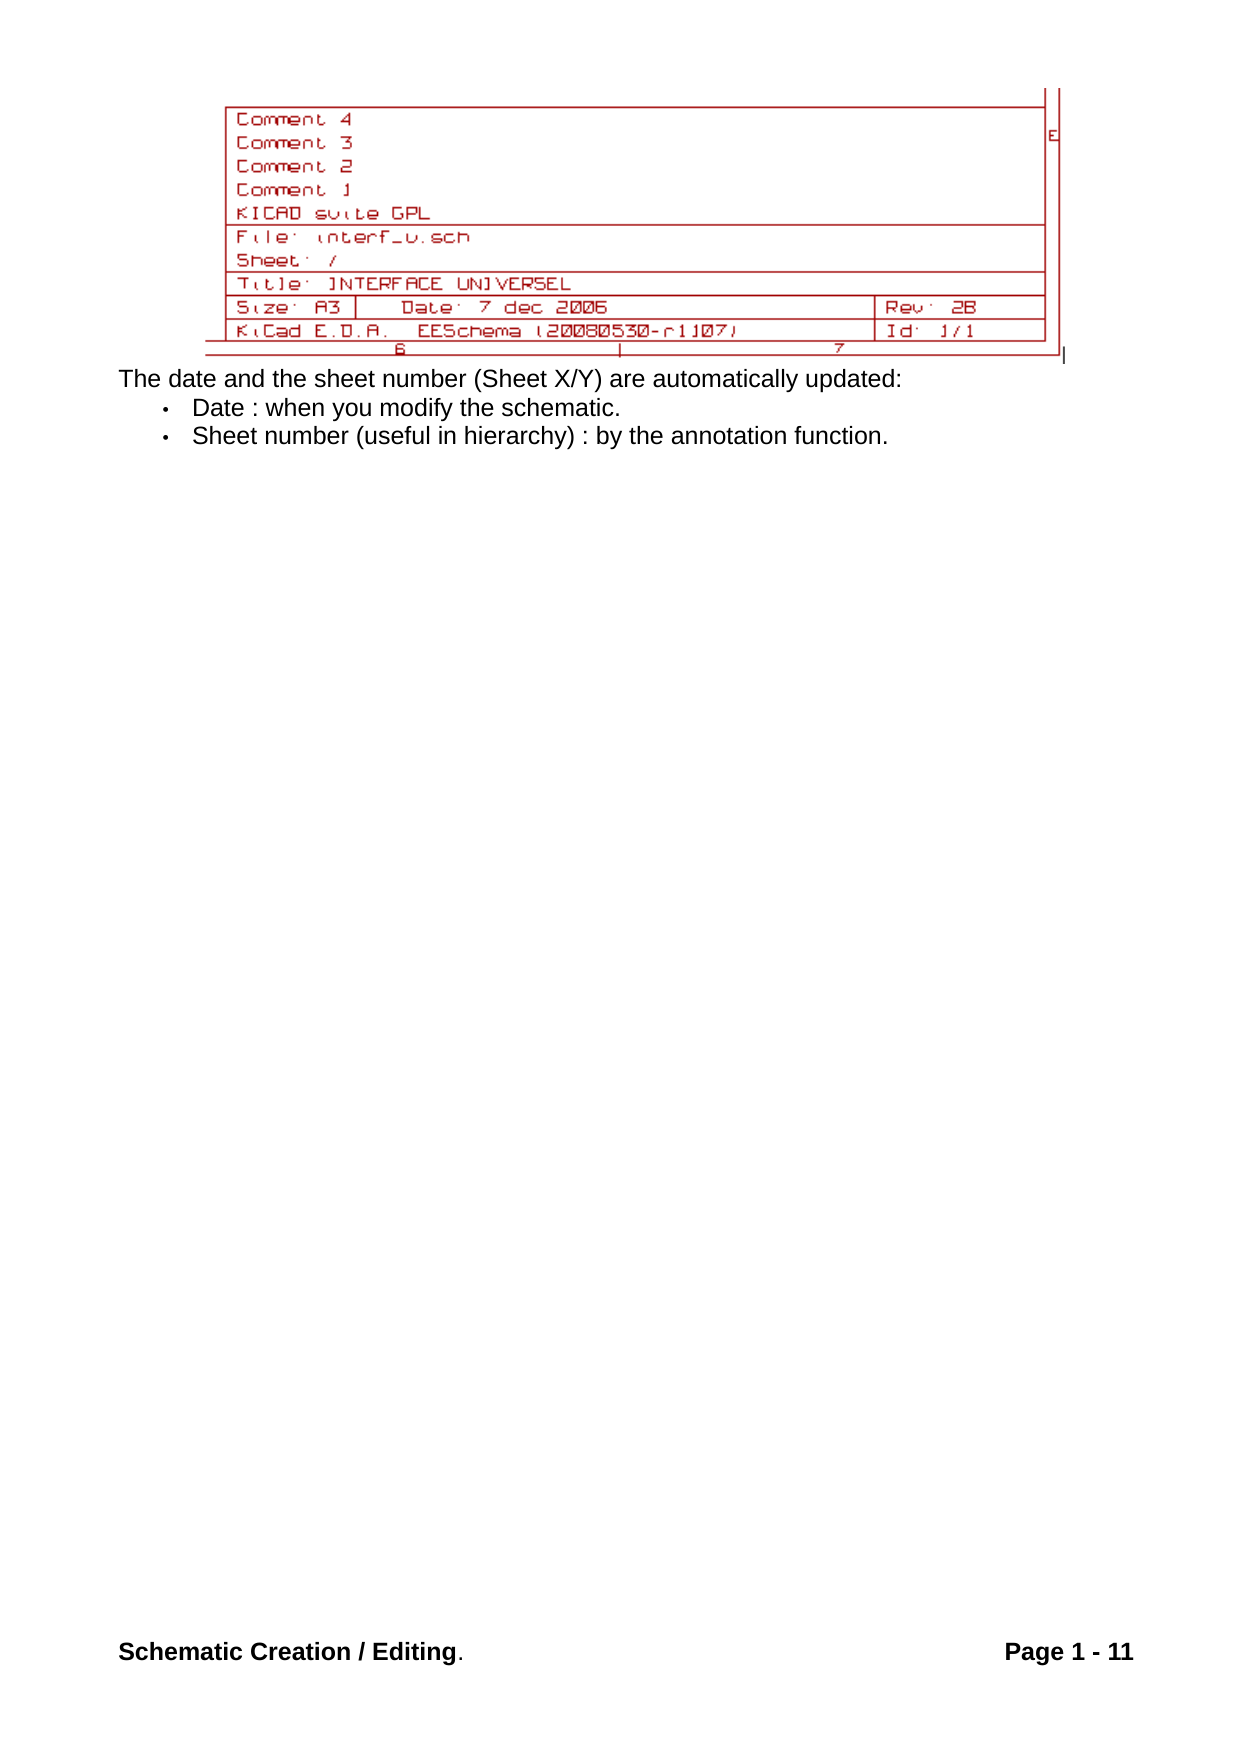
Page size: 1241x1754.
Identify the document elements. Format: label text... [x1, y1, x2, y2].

list Date : when you modify the schematic. [162, 392, 1152, 421]
list Sheet number (useful in hierarchy) : by the annotation function. [162, 421, 1152, 450]
picture [205, 88, 1065, 364]
text The date and the sheet number (Sheet X/Y) are automatically updated: [118, 364, 1152, 392]
